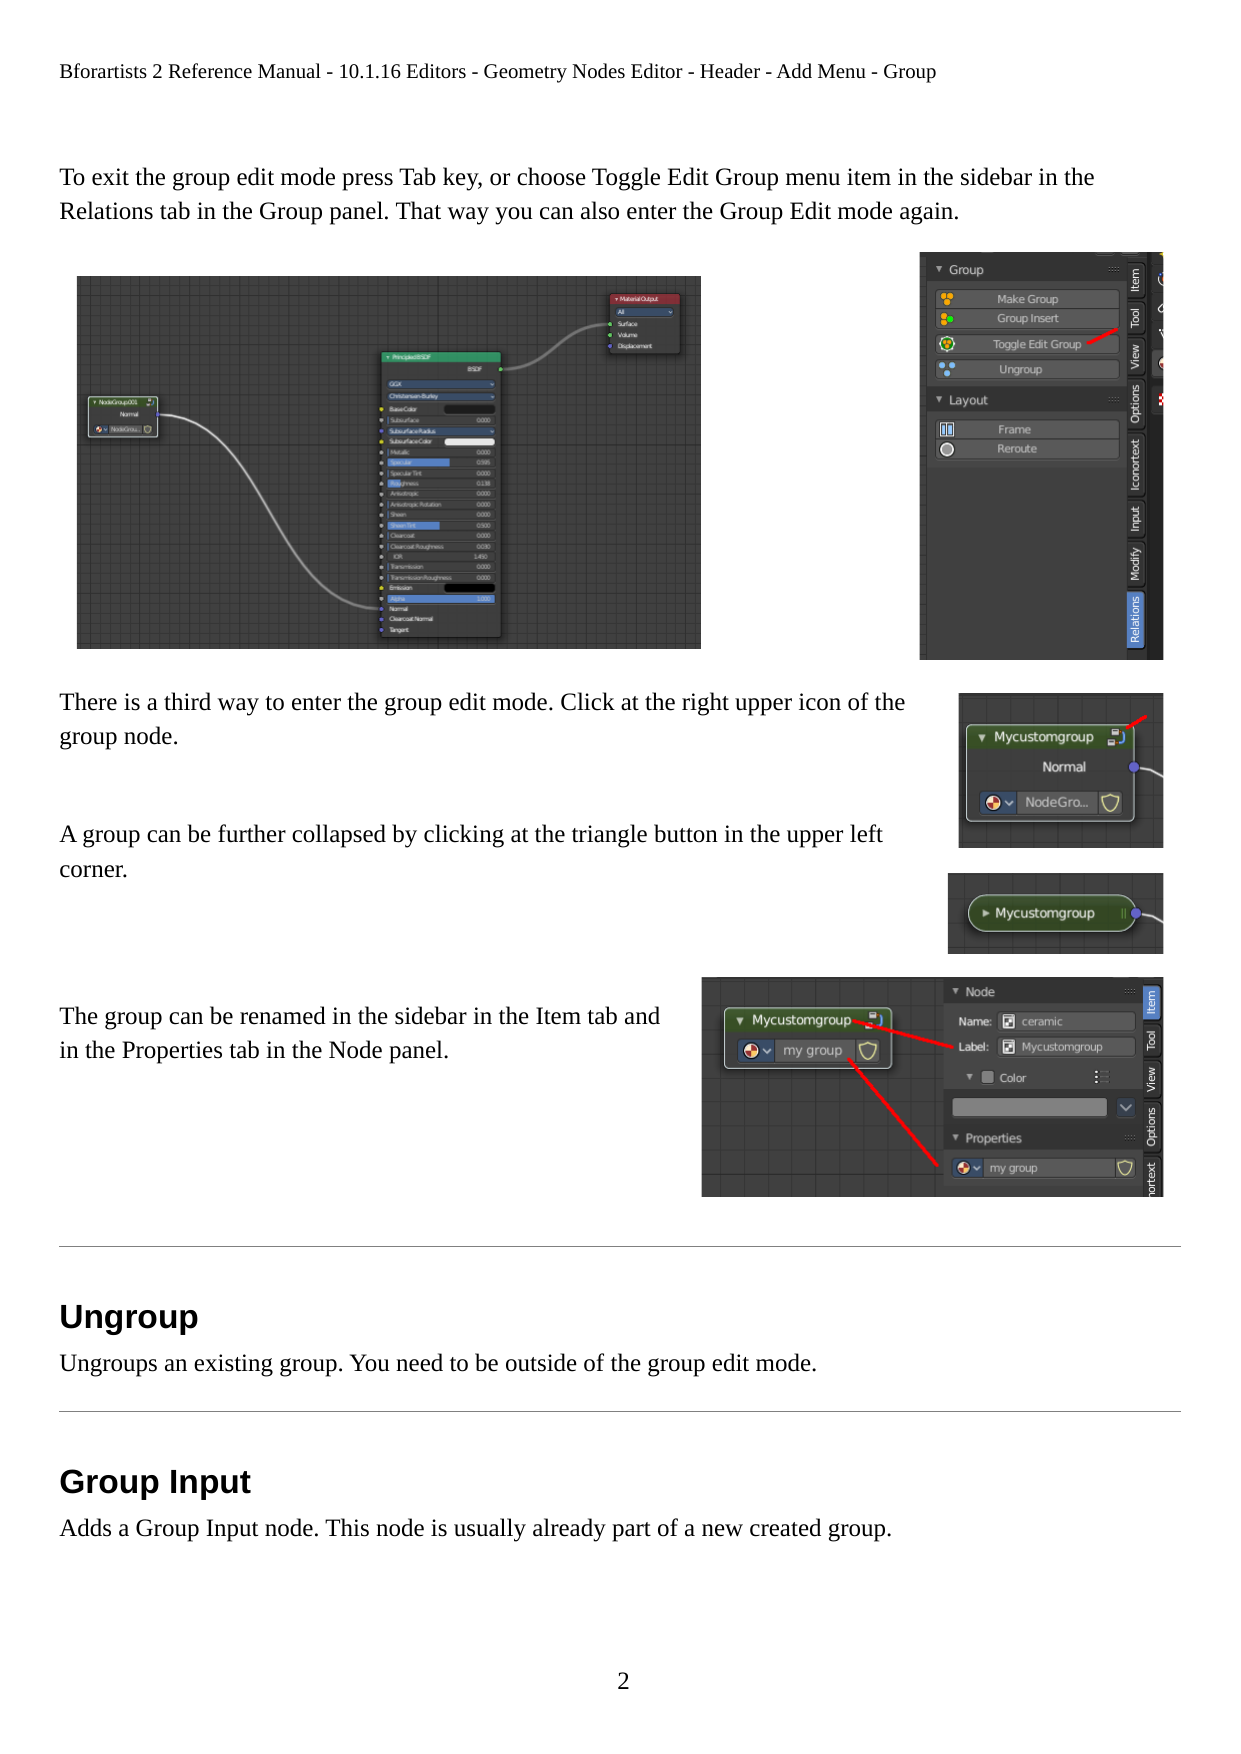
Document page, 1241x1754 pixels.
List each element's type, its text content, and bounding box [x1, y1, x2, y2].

subtitle Group Input [59, 1462, 1181, 1501]
picture [701, 977, 1164, 1197]
picture [958, 693, 1164, 848]
text Ungroups an existing group. You need to be outside of the group edit mode. [59, 1348, 1181, 1377]
text To exit the group edit mode press Tab key, or choose Toggle Edit Group menu item in the sidebar in the Relations tab in the Group panel. That way you can also enter the Group Edit mode again. [59, 162, 1181, 225]
picture [919, 252, 1164, 660]
subtitle Ungroup [59, 1297, 1181, 1335]
text Adds a Group Input node. This node is usually already part of a new created group. [59, 1513, 1181, 1542]
text The group can be renamed in the sidebar in the Item tab and in the Properties tab in the Node panel. [59, 1001, 701, 1064]
text There is a third way to enter the group edit mode. Click at the right upper icon of the group node. [59, 687, 1181, 750]
picture [76, 276, 701, 649]
text A group can be further collapsed by clicking at the triangle button in the upper left corner. [59, 819, 1181, 883]
picture [947, 873, 1164, 954]
